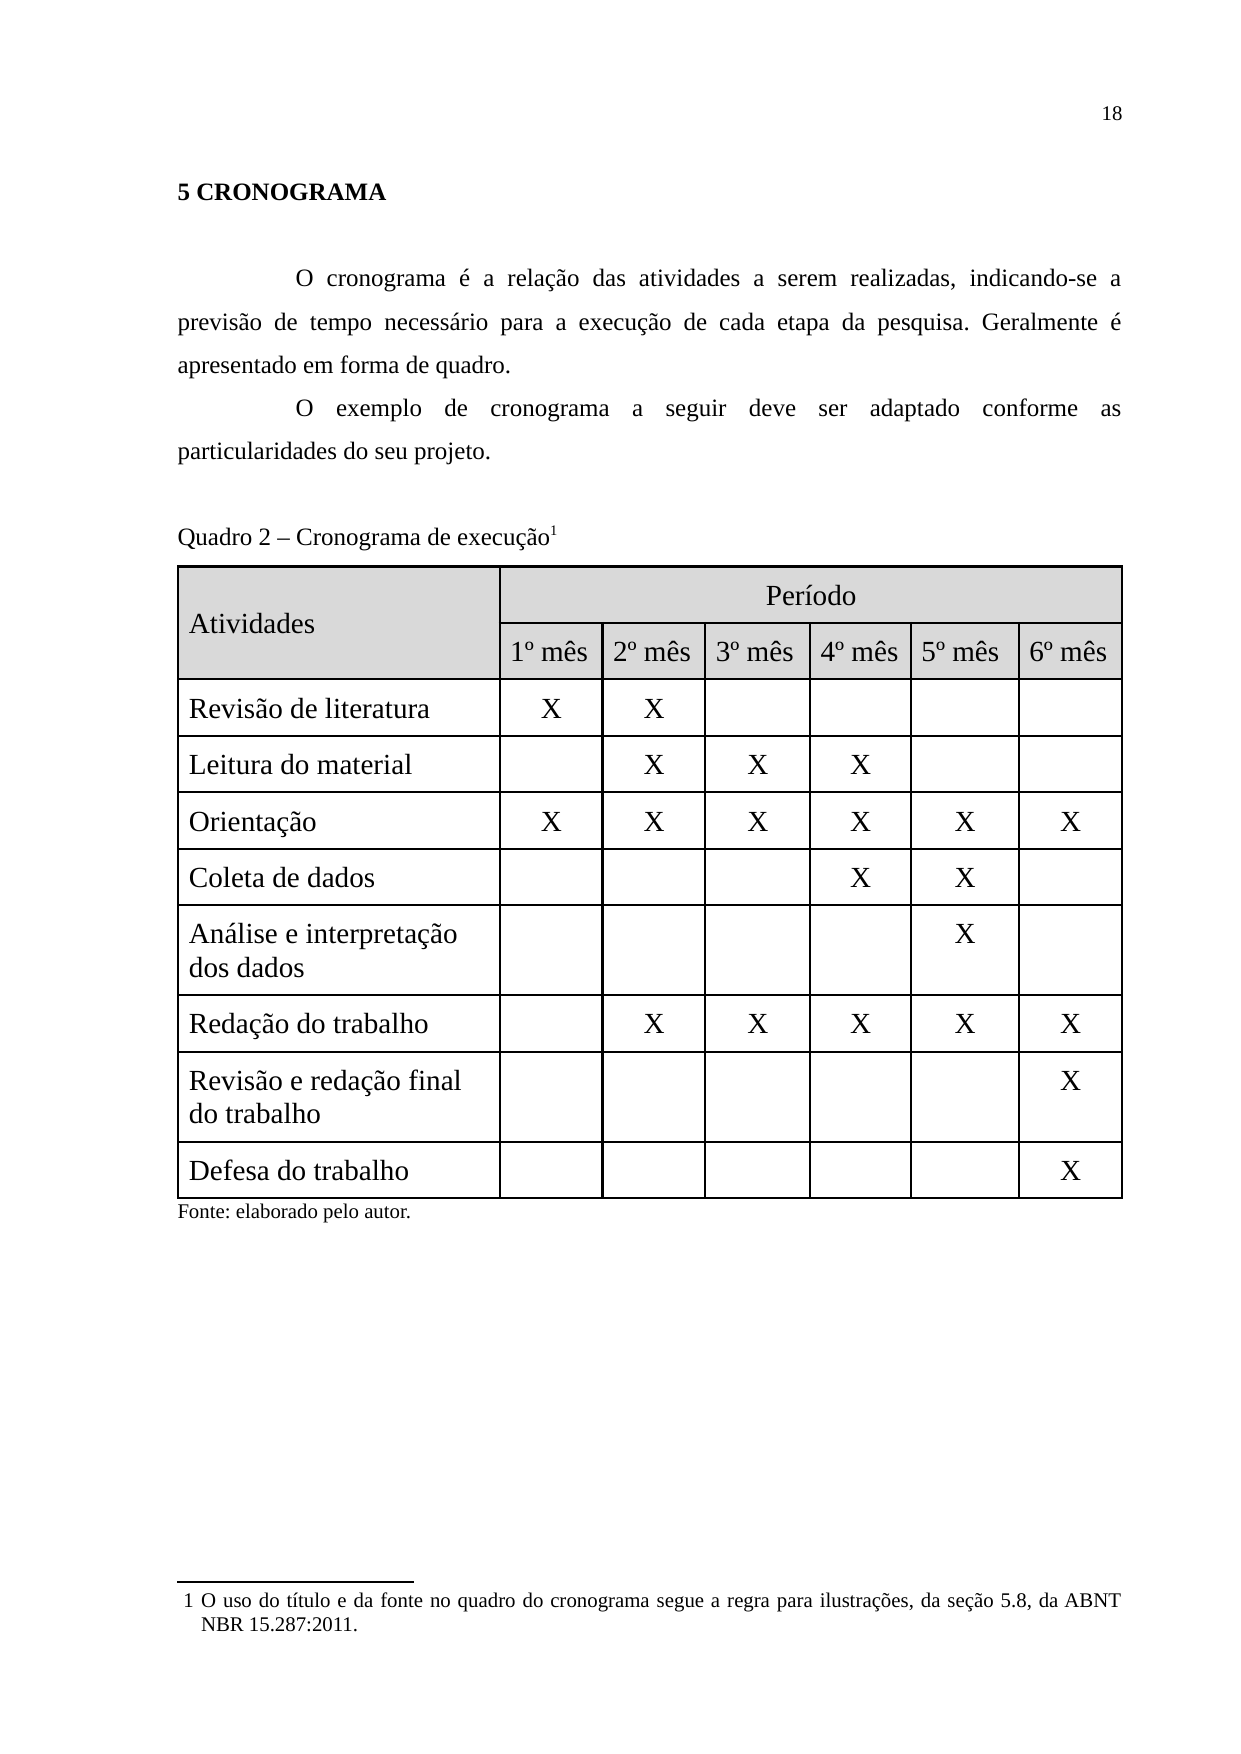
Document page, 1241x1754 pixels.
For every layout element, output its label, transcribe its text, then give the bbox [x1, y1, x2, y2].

table_cell Leitura do material [179, 737, 499, 791]
table_cell Revisão de literatura [179, 680, 499, 735]
table_cell [1020, 850, 1121, 904]
table_cell [501, 906, 601, 994]
table_cell X [604, 996, 704, 1051]
table_cell 1º mês [501, 624, 601, 678]
table_cell X [604, 793, 704, 848]
table_cell [912, 737, 1018, 791]
table_cell 2º mês [604, 624, 704, 678]
table_cell [604, 1143, 704, 1197]
text O uso do título e da fonte no quadro do cronograma segue a regra para ilustrações, da seção 5.8, da ABNT NBR 15.287:2011. [183, 1588, 1122, 1636]
table_cell 4º mês [811, 624, 910, 678]
table_cell X [706, 737, 809, 791]
table_cell [811, 1143, 910, 1197]
table_cell X [912, 793, 1018, 848]
table_cell [811, 680, 910, 735]
table_cell Análise e interpretação dos dados [179, 906, 499, 994]
table_cell [604, 850, 704, 904]
table_cell [501, 996, 601, 1051]
table_header Período [501, 568, 1121, 622]
text O cronograma é a relação das atividades a serem realizadas, indicando-se a previsão de tempo necessário para a execução de cada etapa da pesquisa. Geralmente é apresentado em forma de quadro. [177, 263, 1122, 378]
table_cell Defesa do trabalho [179, 1143, 499, 1197]
table_cell [706, 680, 809, 735]
table_cell [706, 850, 809, 904]
table_cell X [811, 850, 910, 904]
table_cell Orientação [179, 793, 499, 848]
table_cell [501, 737, 601, 791]
table_cell X [501, 793, 601, 848]
table_cell X [912, 850, 1018, 904]
table_cell X [811, 996, 910, 1051]
table_cell [1020, 680, 1121, 735]
table_cell X [811, 793, 910, 848]
table_cell [912, 680, 1018, 735]
table_cell Revisão e redação final do trabalho [179, 1053, 499, 1141]
table_cell X [604, 680, 704, 735]
text Quadro 2 – Cronograma de execução [177, 522, 1122, 551]
table_cell [604, 906, 704, 994]
table_cell [912, 1053, 1018, 1141]
table_cell [501, 850, 601, 904]
table_cell [706, 1053, 809, 1141]
table_cell Coleta de dados [179, 850, 499, 904]
table_cell X [912, 996, 1018, 1051]
text Fonte: elaborado pelo autor. [177, 1199, 1122, 1223]
table_header Atividades [179, 568, 499, 678]
table_cell [1020, 737, 1121, 791]
table_cell X [811, 737, 910, 791]
table_cell [811, 1053, 910, 1141]
table_cell [706, 906, 809, 994]
table_cell X [1020, 996, 1121, 1051]
table_cell 3º mês [706, 624, 809, 678]
table_cell [501, 1143, 601, 1197]
table_cell [1020, 906, 1121, 994]
table_cell 5º mês [912, 624, 1018, 678]
table_cell Redação do trabalho [179, 996, 499, 1051]
table_cell [706, 1143, 809, 1197]
table_cell [811, 906, 910, 994]
table_cell [604, 1053, 704, 1141]
table_cell X [1020, 793, 1121, 848]
table_cell [501, 1053, 601, 1141]
text O exemplo de cronograma a seguir deve ser adaptado conforme as particularidades do seu projeto. [177, 393, 1122, 465]
table_cell X [1020, 1053, 1121, 1141]
table_cell X [706, 996, 809, 1051]
text 5 CRONOGRAMA [177, 177, 1122, 206]
table_cell X [501, 680, 601, 735]
table_cell 6º mês [1020, 624, 1121, 678]
table_cell X [604, 737, 704, 791]
table_cell X [912, 906, 1018, 994]
table_cell X [1020, 1143, 1121, 1197]
table_cell X [706, 793, 809, 848]
table_cell [912, 1143, 1018, 1197]
